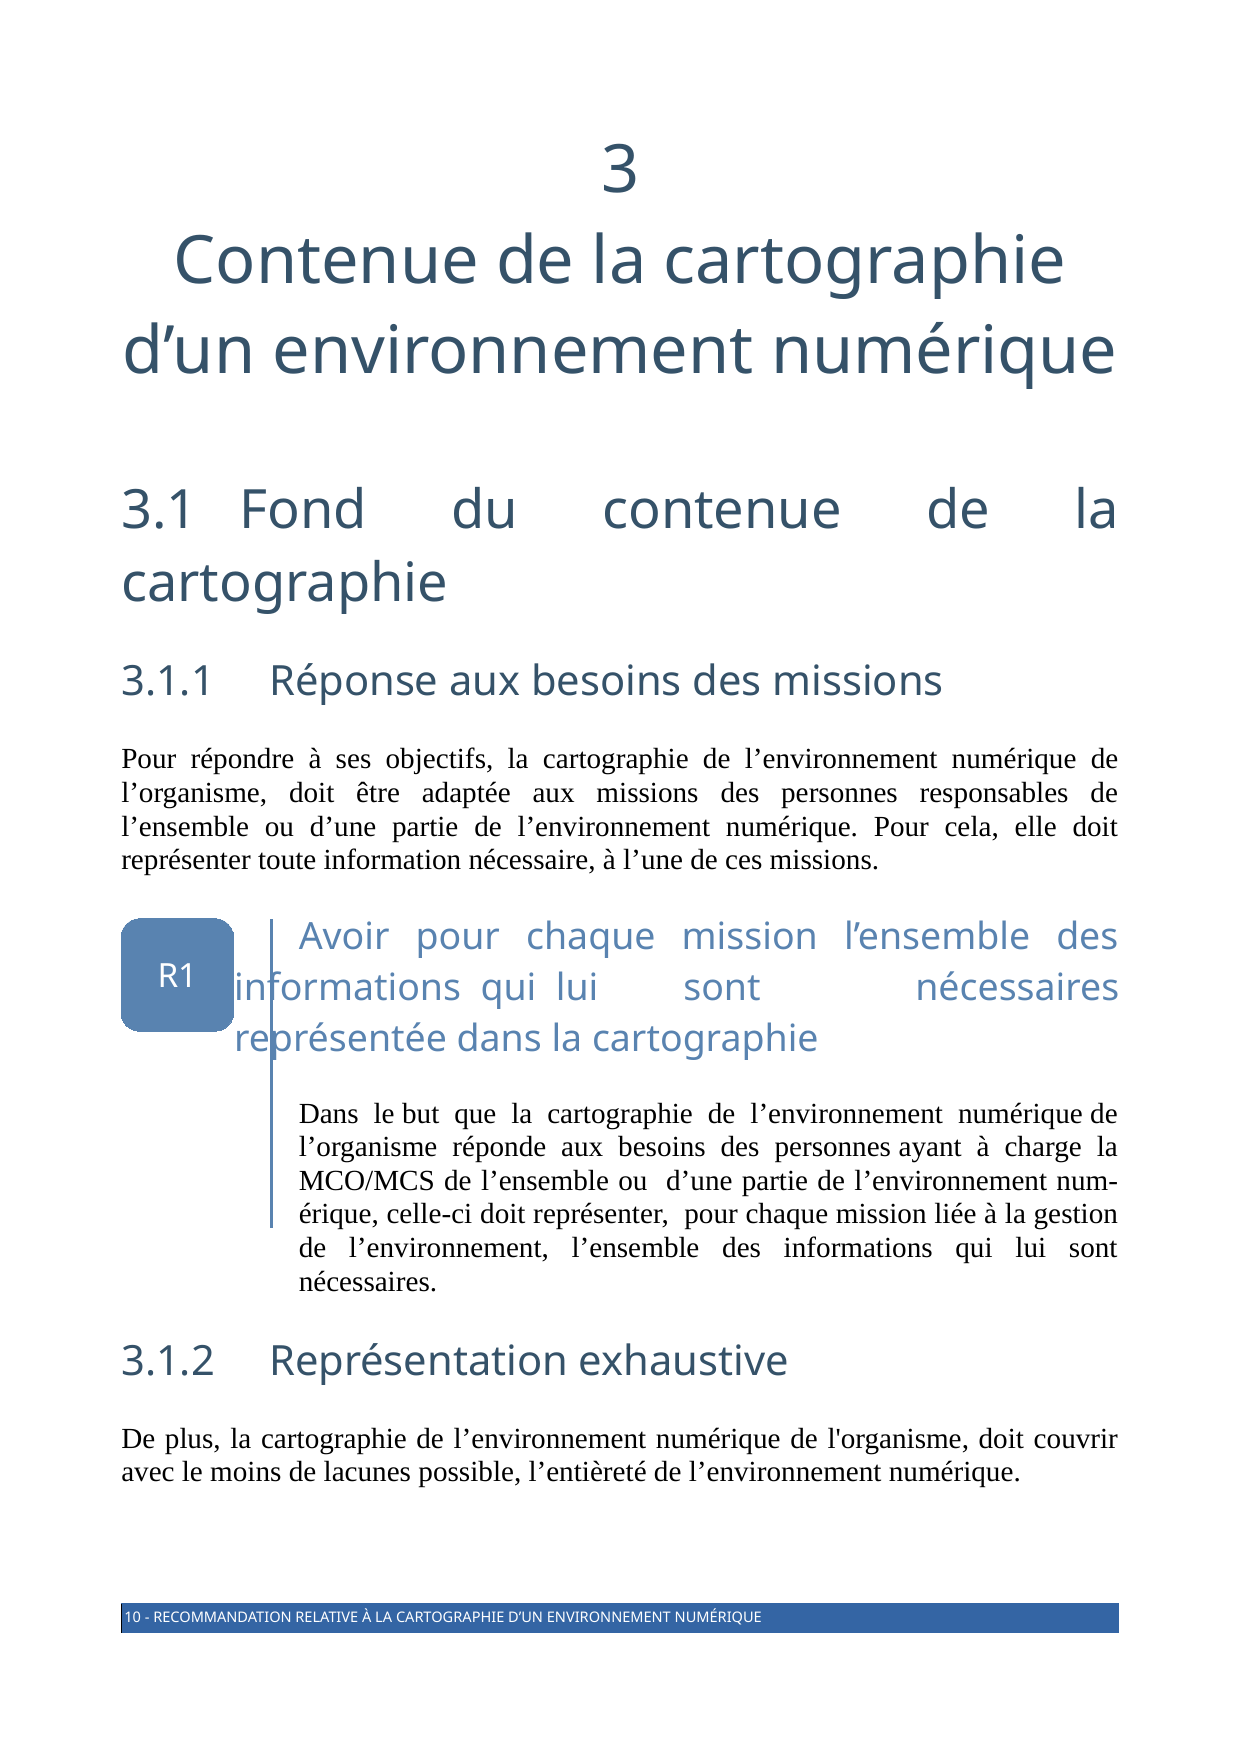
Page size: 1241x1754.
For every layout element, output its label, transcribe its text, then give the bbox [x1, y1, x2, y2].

text Contenue de la cartographie d’un environnement numérique [121, 212, 1119, 393]
text De plus, la cartographie de l’environnement numérique de l'organisme, doit couvrir avec le moins de lacunes possible, l’entièreté de l’environnement numérique. [121, 1421, 1119, 1488]
text Pour répondre à ses objectifs, la cartographie de l’environnement numérique de l’organisme, doit être adaptée aux missions des personnes responsables de l’ensemble ou d’une partie de l’environnement numérique. Pour cela, elle doit représenter toute information nécessaire, à l’une de ces missions. [121, 742, 1119, 876]
text 3.1.2 Représentation exhaustive [121, 1331, 1119, 1387]
text 3.1.1 Réponse aux besoins des missions [121, 651, 1119, 708]
text 3 [121, 121, 1119, 212]
text Avoir pour chaque mission l’ensemble des informations qui lui sont nécessaires représentée dans la cartographie [121, 909, 1119, 1062]
text Dans le but que la cartographie de l’environnement numérique de l’organisme réponde aux besoins des personnes ayant à charge la MCO/MCS de l’ensemble ou d’une partie de l’environnement num- érique, celle-ci doit représenter, pour chaque mission liée à la gestion de l’environnement, l’ensemble des informations qui lui sont nécessaires. [121, 1096, 1119, 1297]
text 3.1 Fond du contenue de la cartographie [121, 470, 1119, 618]
